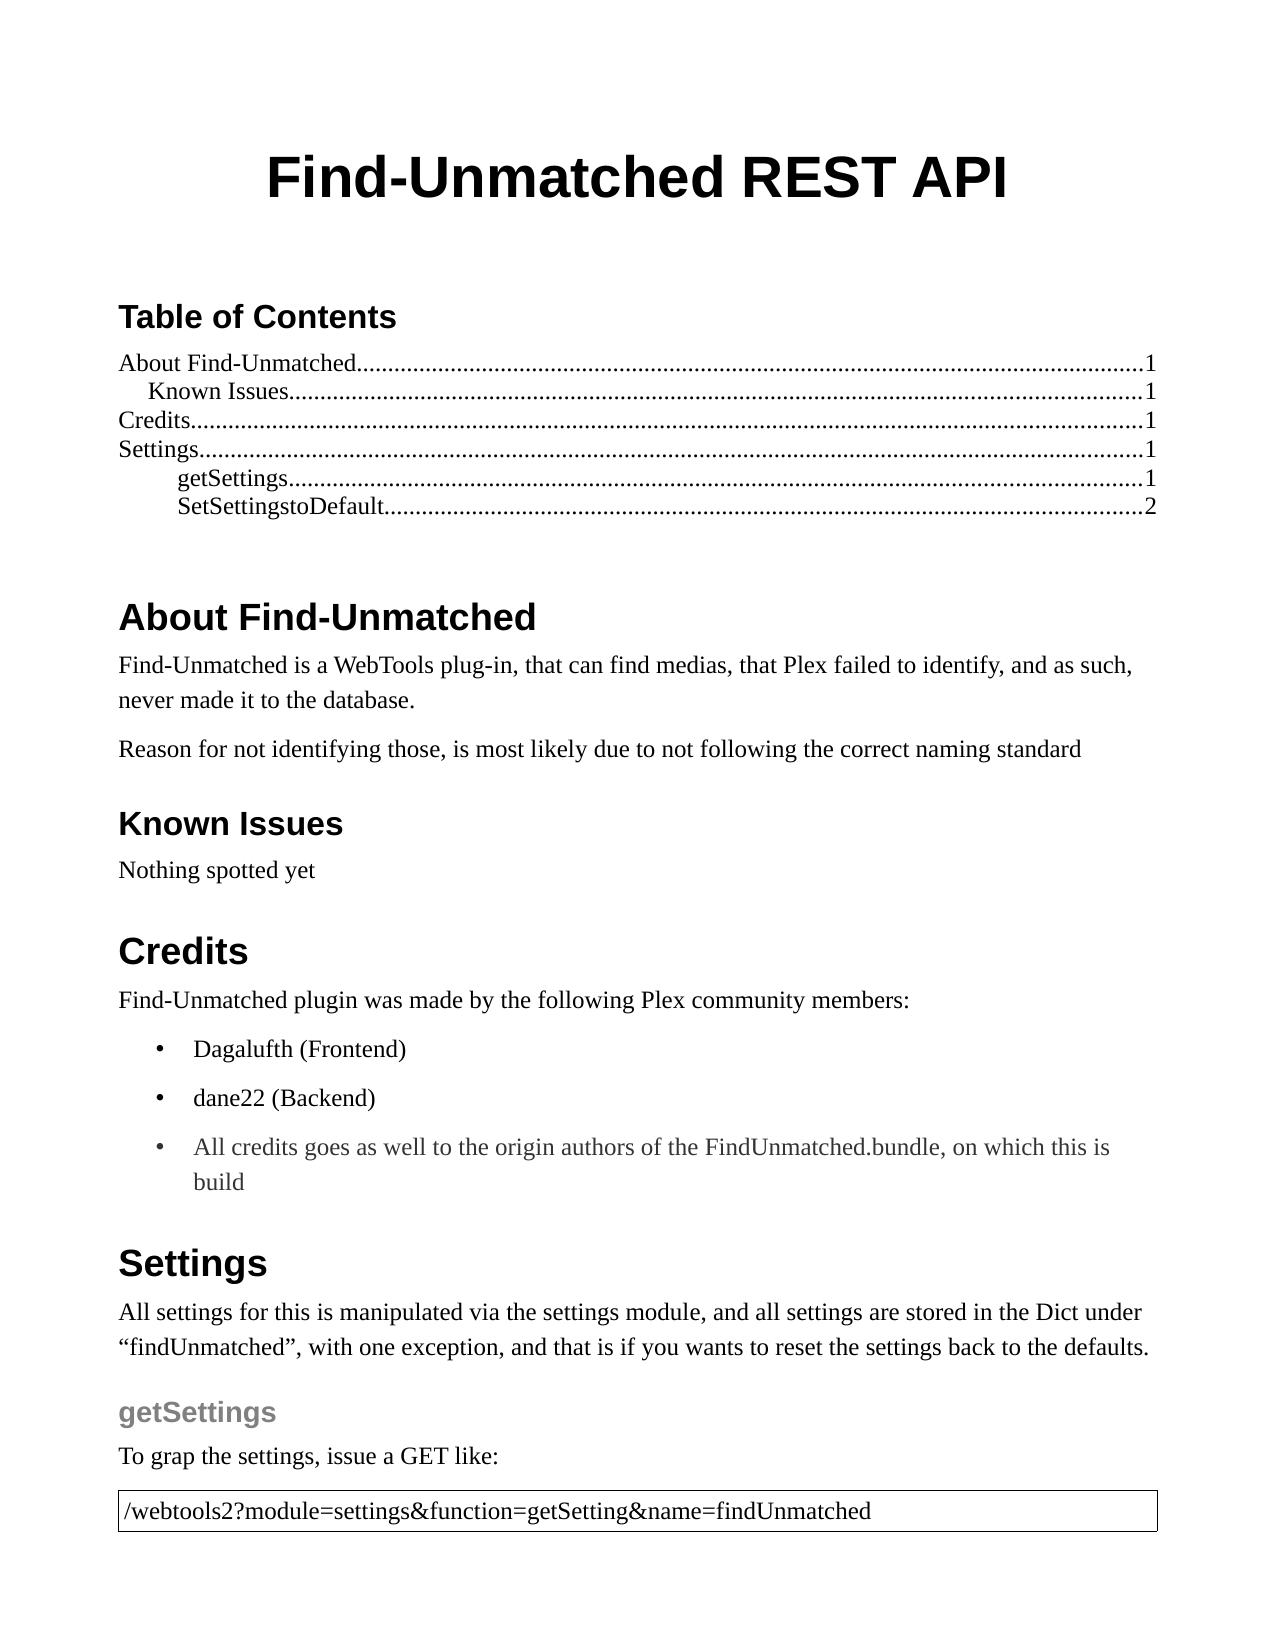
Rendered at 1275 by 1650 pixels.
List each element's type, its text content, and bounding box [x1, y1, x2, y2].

subtitle About Find-Unmatched [118, 594, 1157, 638]
title Find-Unmatched REST API [118, 143, 1157, 210]
list dane22 (Backend) [156, 1083, 1157, 1112]
text All settings for this is manipulated via the settings module, and all settings are stored in the Dict under “findUnmatched”, with one exception, and that is if you wants to reset the settings back to the defaults. [118, 1297, 1157, 1360]
text Find-Unmatched is a WebTools plug-in, that can find medias, that Plex failed to identify, and as such, never made it to the database. [118, 650, 1157, 714]
text getSettings 1 [177, 463, 1157, 491]
text About Find-Unmatched 1 [118, 348, 1157, 376]
subtitle Known Issues [118, 804, 1157, 842]
text Find-Unmatched plugin was made by the following Plex community members: [118, 985, 1157, 1014]
text Reason for not identifying those, is most likely due to not following the correct naming standard [118, 734, 1157, 763]
table_header /webtools2?module=settings&function=getSetting&name=findUnmatched [119, 1491, 1157, 1531]
list Dagalufth (Frontend) [156, 1034, 1157, 1063]
text Nothing spotted yet [118, 855, 1157, 884]
subtitle Credits [118, 929, 1157, 973]
text Credits 1 [118, 405, 1157, 434]
text SetSettingstoDefault 2 [177, 491, 1157, 520]
text Known Issues 1 [148, 376, 1157, 405]
subtitle Table of Contents [118, 297, 1157, 335]
subtitle getSettings [118, 1395, 1157, 1429]
subtitle Settings [118, 1241, 1157, 1284]
text To grap the settings, issue a GET like: [118, 1441, 1157, 1470]
list All credits goes as well to the origin authors of the FindUnmatched.bundle, on which this is build [156, 1132, 1157, 1196]
text Settings 1 [118, 434, 1157, 463]
